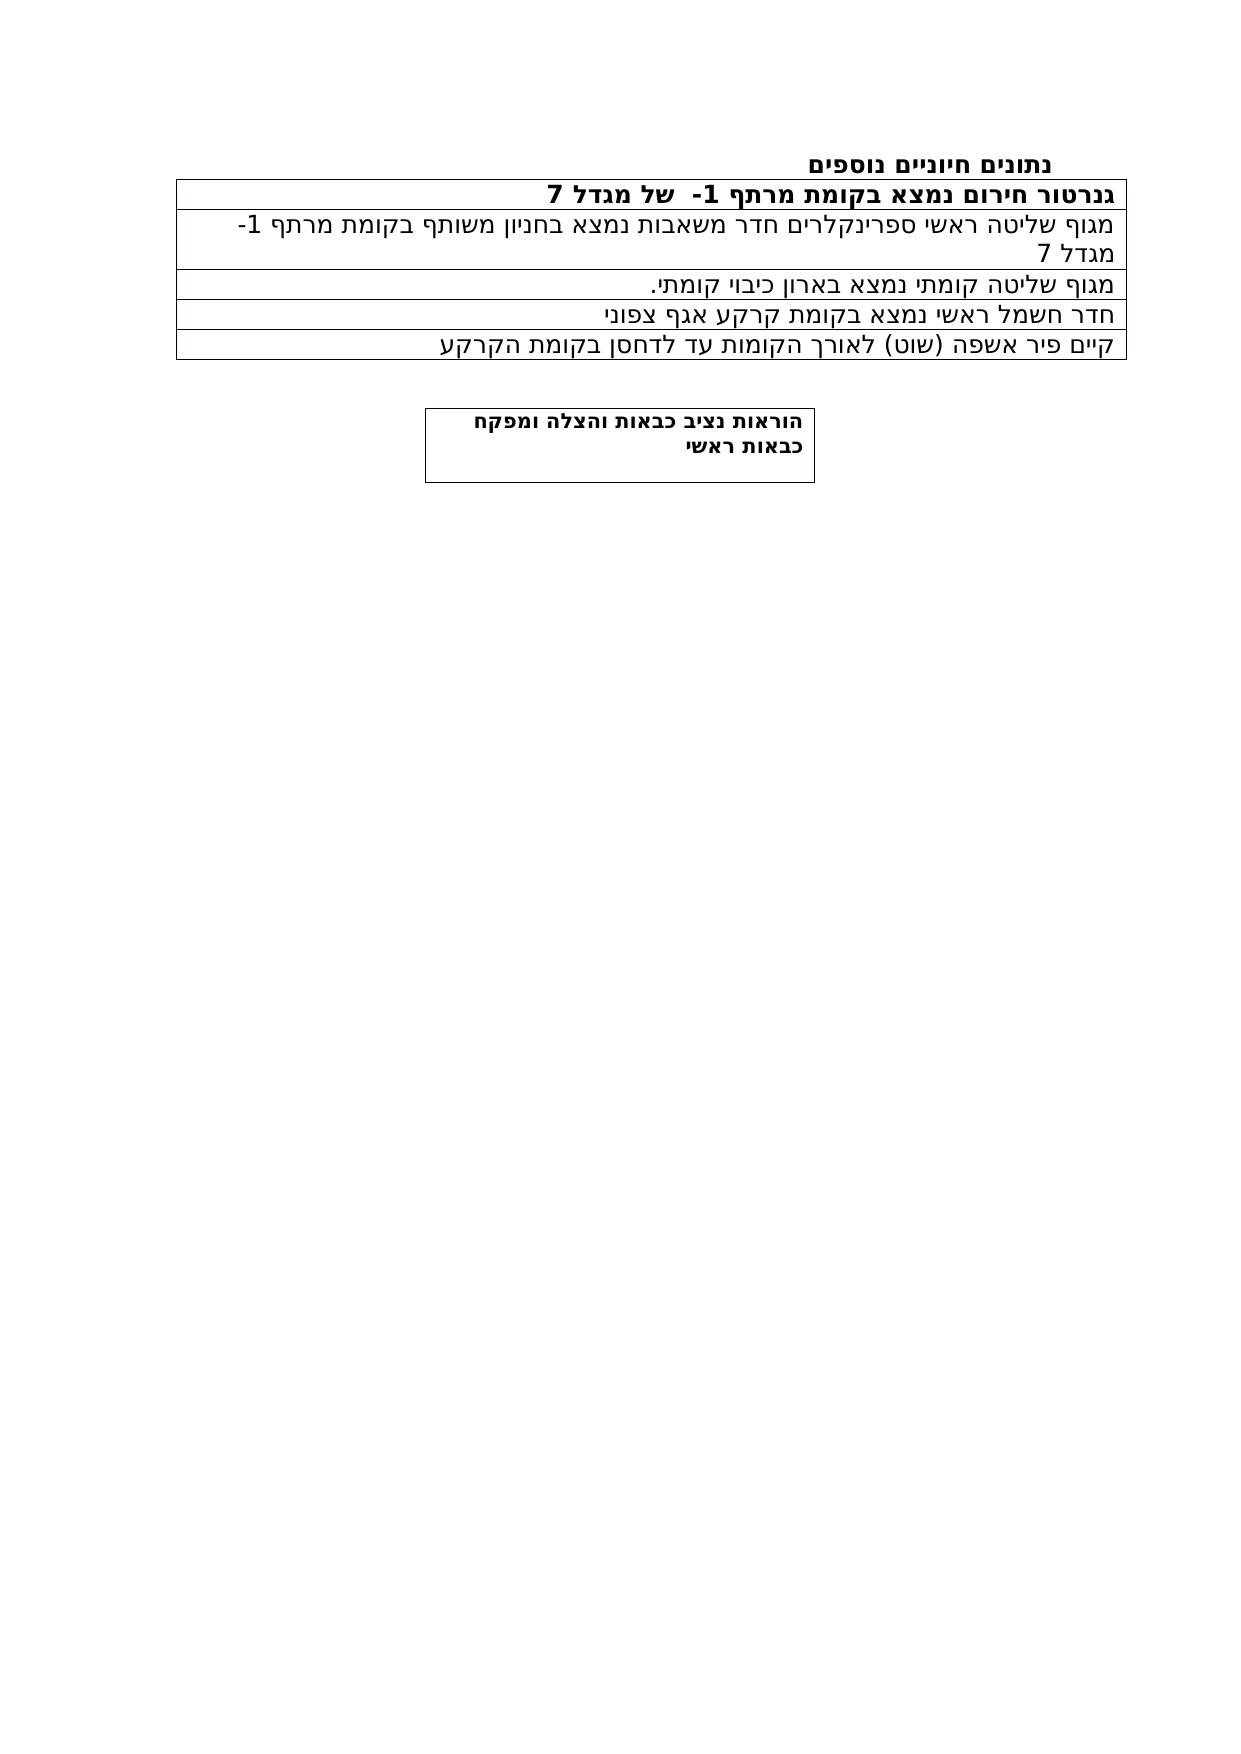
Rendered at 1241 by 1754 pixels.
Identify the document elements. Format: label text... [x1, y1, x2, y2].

text נתונים חיוניים נוספים [187, 150, 1053, 179]
table_header הוראות נציב כבאות והצלה ומפקח כבאות ראשי [426, 409, 814, 482]
table_cell מגוף שליטה ראשי ספרינקלרים חדר משאבות נמצא בחניון משותף בקומת מרתף 1- מגדל 7 [177, 210, 1126, 269]
table_cell קיים פיר אשפה (שוט) לאורך הקומות עד לדחסן בקומת הקרקע [177, 330, 1126, 359]
table_header גנרטור חירום נמצא בקומת מרתף 1- של מגדל 7 [177, 180, 1126, 209]
table_cell חדר חשמל ראשי נמצא בקומת קרקע אגף צפוני [177, 300, 1126, 329]
table_cell מגוף שליטה קומתי נמצא בארון כיבוי קומתי. [177, 270, 1126, 299]
